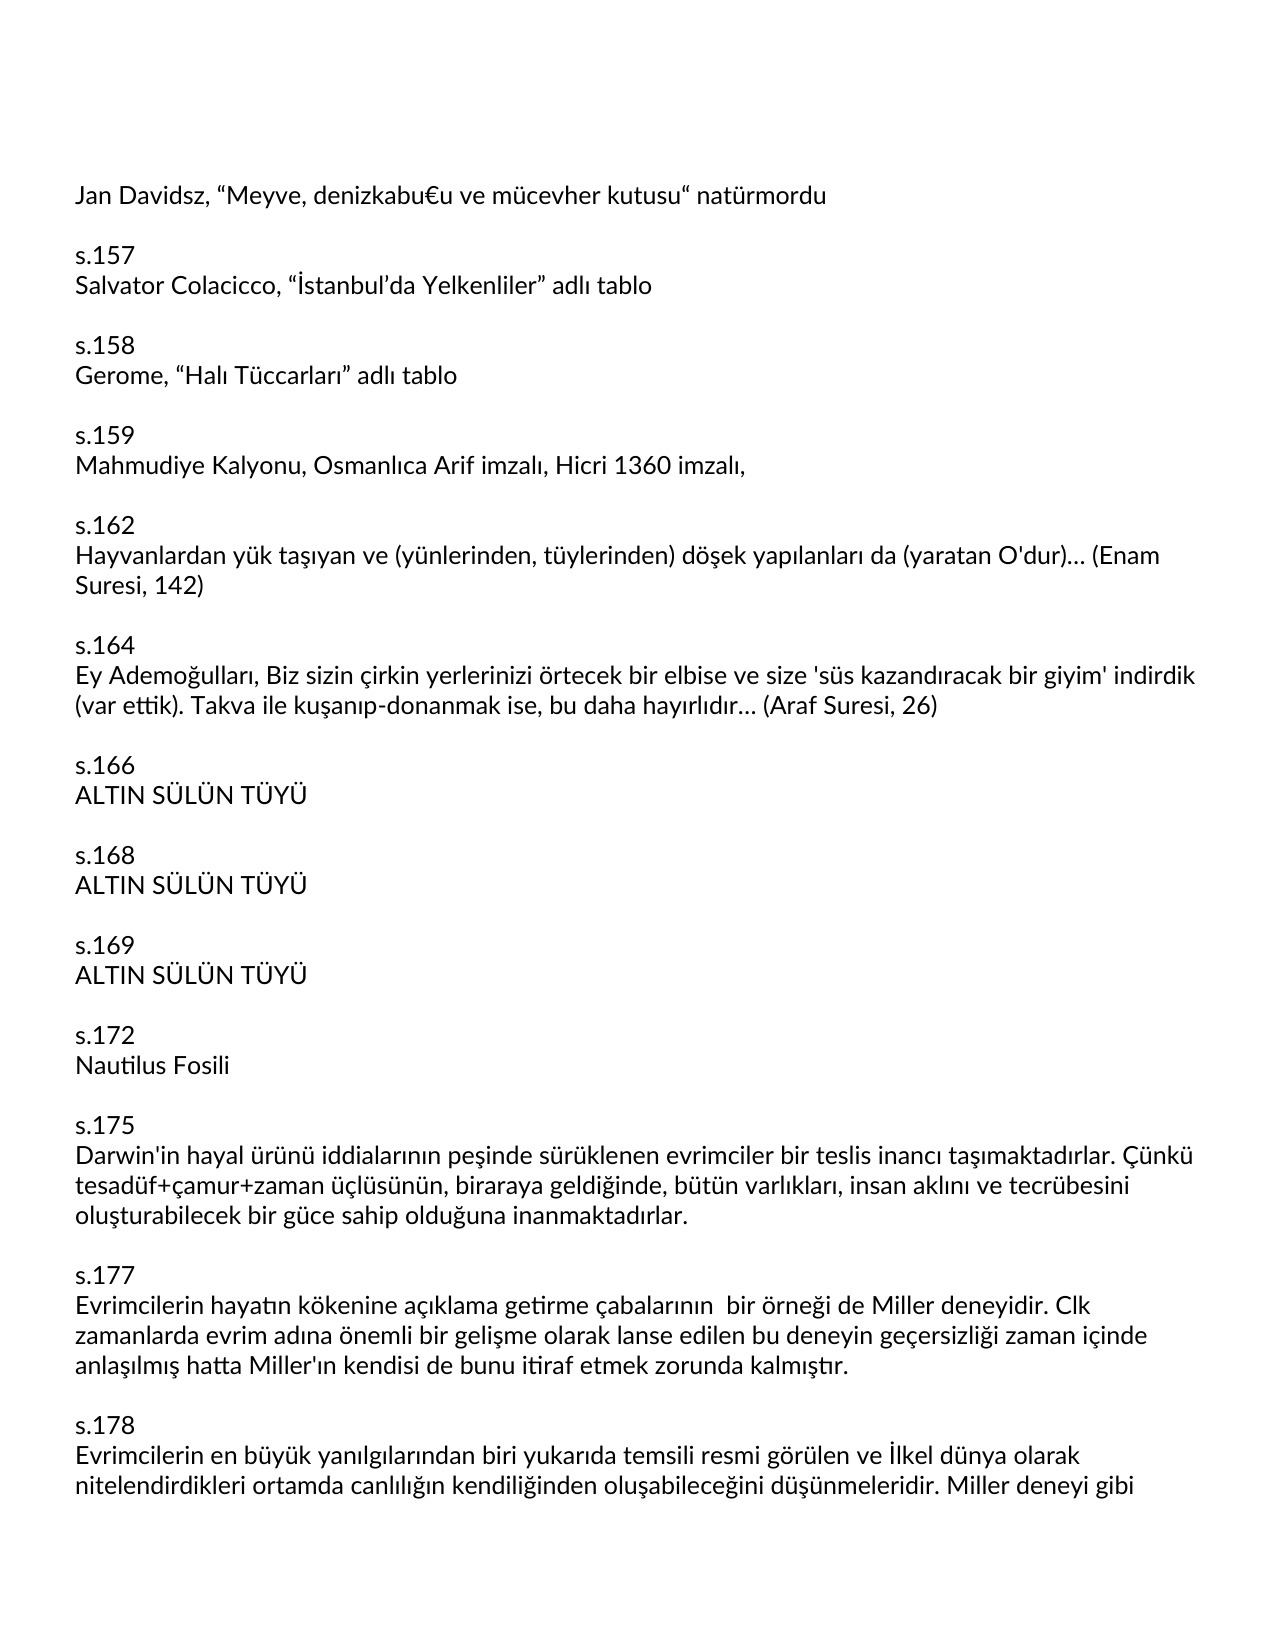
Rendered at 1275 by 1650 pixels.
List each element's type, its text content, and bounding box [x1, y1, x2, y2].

text Nautilus Fosili [75, 1050, 1200, 1080]
text s.175 [75, 1110, 1200, 1140]
text Ey Ademoğulları, Biz sizin çirkin yerlerinizi örtecek bir elbise ve size 'süs kazandıracak bir giyim' indirdik (var ettik). Takva ile kuşanıp-donanmak ise, bu daha hayırlıdır… (Araf Suresi, 26) [75, 660, 1200, 720]
text s.159 [75, 420, 1200, 450]
text s.164 [75, 630, 1200, 660]
text Jan Davidsz, “Meyve, denizkabu€u ve mücevher kutusu“ natürmordu [75, 180, 1200, 210]
text Darwin'in hayal ürünü iddialarının peşinde sürüklenen evrimciler bir teslis inancı taşımaktadırlar. Çünkü tesadüf+çamur+zaman üçlüsünün, biraraya geldiğinde, bütün varlıkları, insan aklını ve tecrübesini oluşturabilecek bir güce sahip olduğuna inanmaktadırlar. [75, 1140, 1200, 1230]
text s.168 [75, 840, 1200, 870]
text Mahmudiye Kalyonu, Osmanlıca Arif imzalı, Hicri 1360 imzalı, [75, 450, 1200, 480]
text Evrimcilerin hayatın kökenine açıklama getirme çabalarının bir örneği de Miller deneyidir. Clk zamanlarda evrim adına önemli bir gelişme olarak lanse edilen bu deneyin geçersizliği zaman içinde anlaşılmış hatta Miller'ın kendisi de bunu itiraf etmek zorunda kalmıştır. [75, 1290, 1200, 1380]
text s.178 [75, 1410, 1200, 1440]
text s.157 [75, 240, 1200, 270]
text s.177 [75, 1260, 1200, 1290]
text s.158 [75, 330, 1200, 360]
text Gerome, “Halı Tüccarları” adlı tablo [75, 360, 1200, 390]
text ALTIN SÜLÜN TÜYÜ [75, 960, 1200, 990]
text s.169 [75, 930, 1200, 960]
text ALTIN SÜLÜN TÜYÜ [75, 780, 1200, 810]
text s.162 [75, 510, 1200, 540]
text s.166 [75, 750, 1200, 780]
text Evrimcilerin en büyük yanılgılarından biri yukarıda temsili resmi görülen ve İlkel dünya olarak nitelendirdikleri ortamda canlılığın kendiliğinden oluşabileceğini düşünmeleridir. Miller deneyi gibi [75, 1440, 1200, 1500]
text Hayvanlardan yük taşıyan ve (yünlerinden, tüylerinden) döşek yapılanları da (yaratan O'dur)… (Enam Suresi, 142) [75, 540, 1200, 600]
text Salvator Colacicco, “İstanbul’da Yelkenliler” adlı tablo [75, 270, 1200, 300]
text s.172 [75, 1020, 1200, 1050]
text ALTIN SÜLÜN TÜYÜ [75, 870, 1200, 900]
